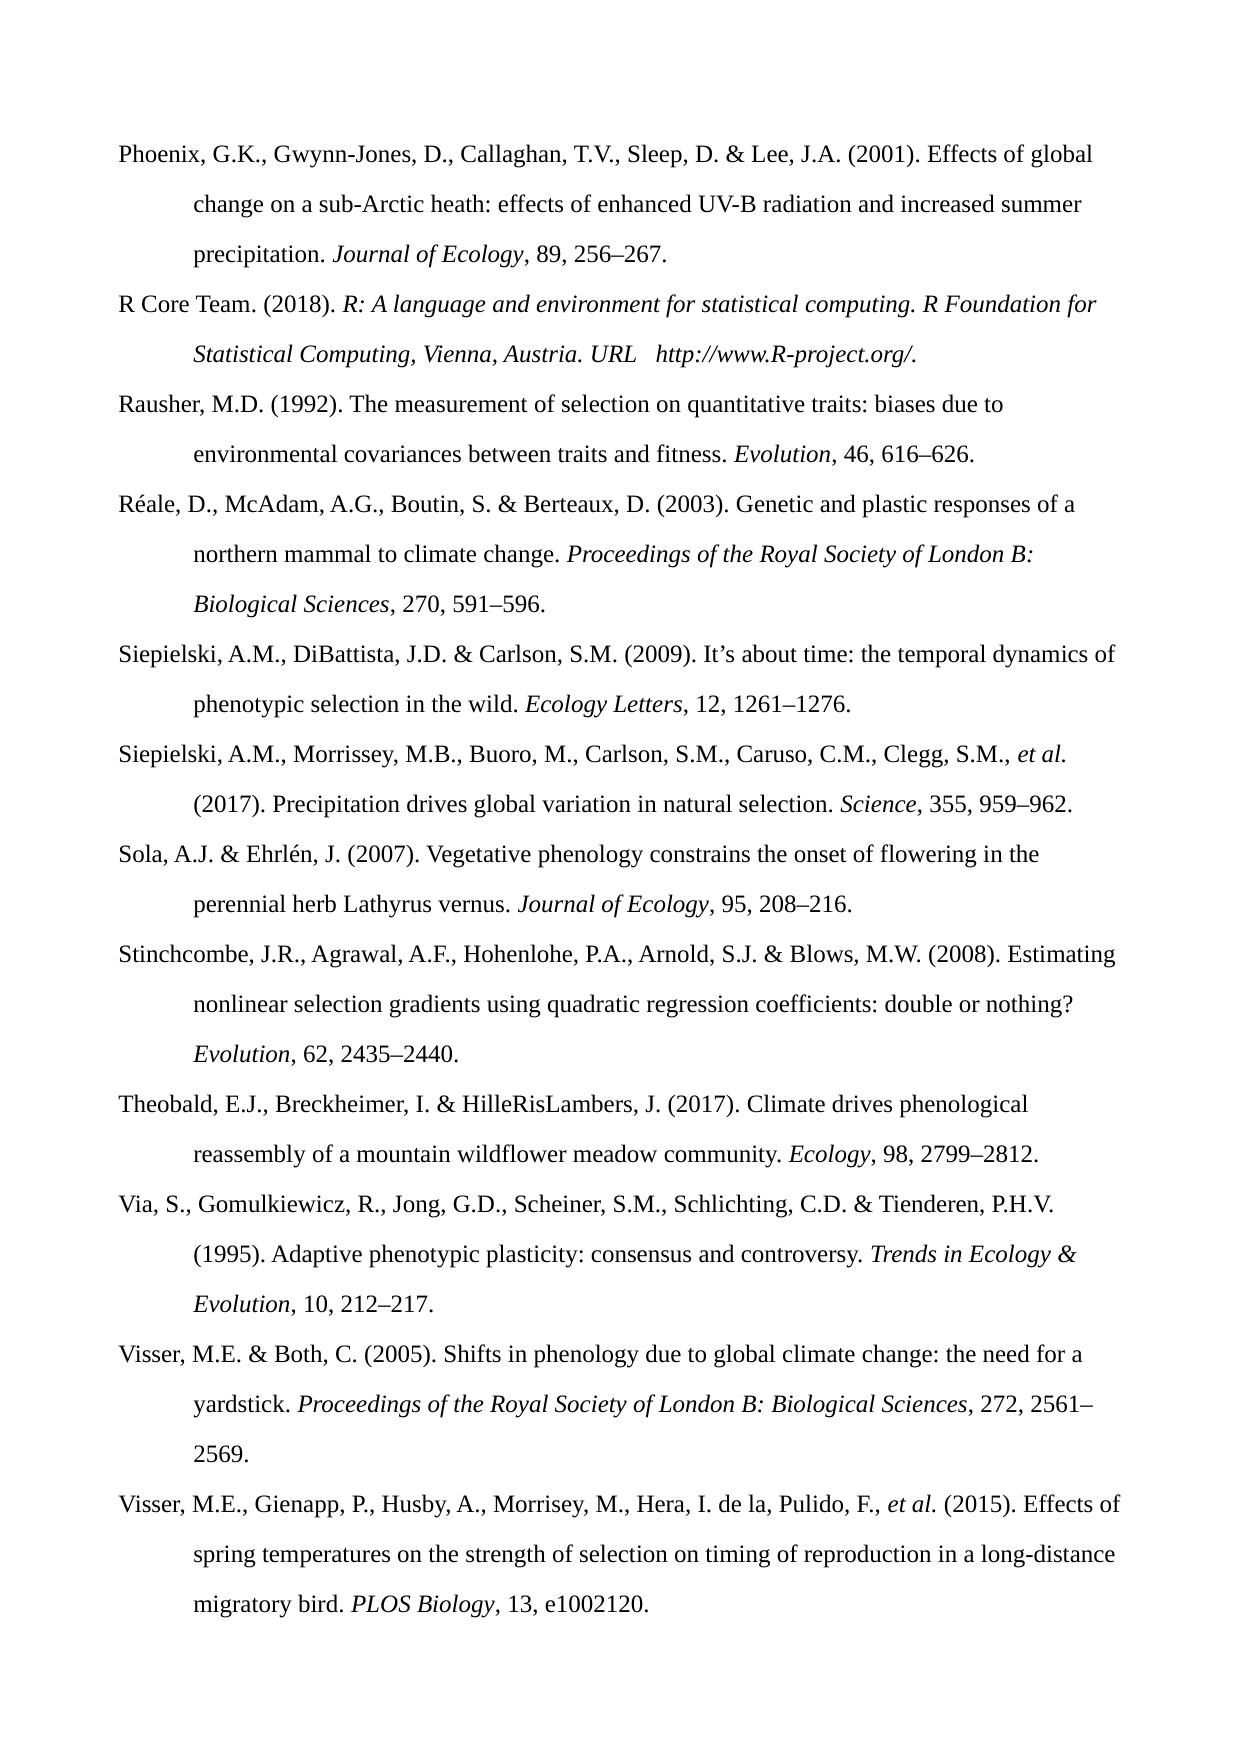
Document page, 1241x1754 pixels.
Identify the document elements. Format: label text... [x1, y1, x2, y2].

text Via, S., Gomulkiewicz, R., Jong, G.D., Scheiner, S.M., Schlichting, C.D. & Tienderen, P.H.V. (1995). Adaptive phenotypic plasticity: consensus and controversy. Trends in Ecology & Evolution, 10, 212–217. [118, 1168, 1122, 1318]
text Visser, M.E., Gienapp, P., Husby, A., Morrisey, M., Hera, I. de la, Pulido, F., et al. (2015). Effects of spring temperatures on the strength of selection on timing of reproduction in a long-distance migratory bird. PLOS Biology, 13, e1002120. [118, 1468, 1122, 1618]
text Siepielski, A.M., Morrissey, M.B., Buoro, M., Carlson, S.M., Caruso, C.M., Clegg, S.M., et al. (2017). Precipitation drives global variation in natural selection. Science, 355, 959–962. [118, 718, 1122, 818]
text Visser, M.E. & Both, C. (2005). Shifts in phenology due to global climate change: the need for a yardstick. Proceedings of the Royal Society of London B: Biological Sciences, 272, 2561–2569. [118, 1318, 1122, 1468]
text Réale, D., McAdam, A.G., Boutin, S. & Berteaux, D. (2003). Genetic and plastic responses of a northern mammal to climate change. Proceedings of the Royal Society of London B: Biological Sciences, 270, 591–596. [118, 468, 1122, 618]
text Sola, A.J. & Ehrlén, J. (2007). Vegetative phenology constrains the onset of flowering in the perennial herb Lathyrus vernus. Journal of Ecology, 95, 208–216. [118, 818, 1122, 918]
text Rausher, M.D. (1992). The measurement of selection on quantitative traits: biases due to environmental covariances between traits and fitness. Evolution, 46, 616–626. [118, 368, 1122, 468]
text Siepielski, A.M., DiBattista, J.D. & Carlson, S.M. (2009). It’s about time: the temporal dynamics of phenotypic selection in the wild. Ecology Letters, 12, 1261–1276. [118, 618, 1122, 718]
text Stinchcombe, J.R., Agrawal, A.F., Hohenlohe, P.A., Arnold, S.J. & Blows, M.W. (2008). Estimating nonlinear selection gradients using quadratic regression coefficients: double or nothing? Evolution, 62, 2435–2440. [118, 918, 1122, 1068]
text Theobald, E.J., Breckheimer, I. & HilleRisLambers, J. (2017). Climate drives phenological reassembly of a mountain wildflower meadow community. Ecology, 98, 2799–2812. [118, 1068, 1122, 1168]
text Phoenix, G.K., Gwynn‐Jones, D., Callaghan, T.V., Sleep, D. & Lee, J.A. (2001). Effects of global change on a sub-Arctic heath: effects of enhanced UV-B radiation and increased summer precipitation. Journal of Ecology, 89, 256–267. [118, 118, 1122, 268]
text R Core Team. (2018). R: A language and environment for statistical computing. R Foundation for Statistical Computing, Vienna, Austria. URL http://www.R-project.org/. [118, 268, 1122, 368]
